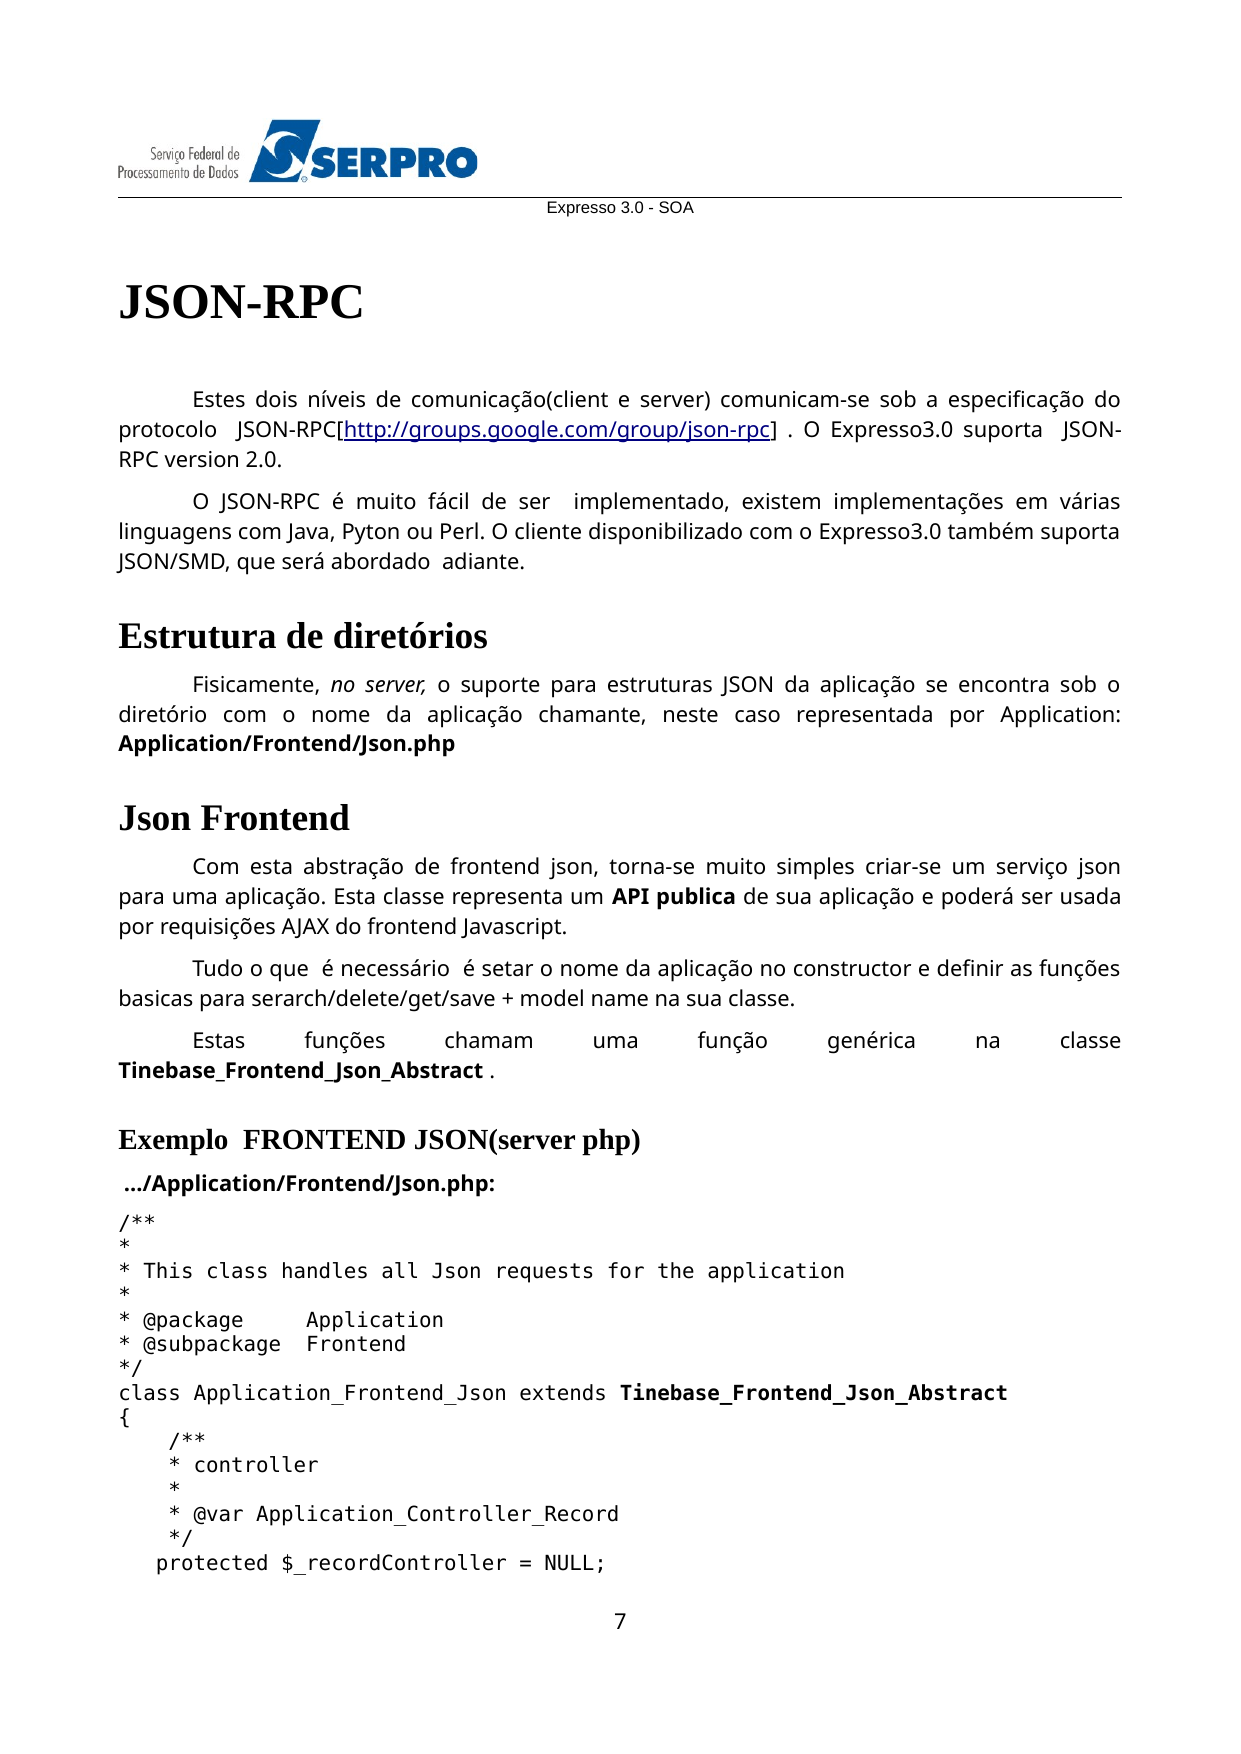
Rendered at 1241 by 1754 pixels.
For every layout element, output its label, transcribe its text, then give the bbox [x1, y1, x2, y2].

text Tudo o que é necessário é setar o nome da aplicação no constructor e definir as funções basicas para serarch/delete/get/save + model name na sua classe. [118, 953, 1122, 1013]
text * @var Application_Controller_Record [118, 1502, 1122, 1526]
text class Application_Frontend_Json extends Tinebase_Frontend_Json_Abstract [118, 1381, 1122, 1405]
text * This class handles all Json requests for the application [118, 1259, 1122, 1283]
text Fisicamente, no server, o suporte para estruturas JSON da aplicação se encontra sob o diretório com o nome da aplicação chamante, neste caso representada por Application: Application/Frontend/Json.php [118, 669, 1122, 758]
text Estes dois níveis de comunicação(client e server) comunicam-se sob a especificação do protocolo JSON-RPC[http://groups.google.com/group/json-rpc] . O Expresso3.0 suporta JSON-RPC version 2.0. [118, 384, 1122, 474]
subtitle Exemplo FRONTEND JSON(server php) [118, 1122, 1122, 1156]
text Com esta abstração de frontend json, torna-se muito simples criar-se um serviço json para uma aplicação. Esta classe representa um API publica de sua aplicação e poderá ser usada por requisições AJAX do frontend Javascript. [118, 851, 1122, 941]
text * @subpackage Frontend [118, 1332, 1122, 1356]
subtitle Estrutura de diretórios [118, 613, 1122, 656]
text O JSON-RPC é muito fácil de ser implementado, existem implementações em várias linguagens com Java, Pyton ou Perl. O cliente disponibilizado com o Expresso3.0 também suporta JSON/SMD, que será abordado adiante. [118, 486, 1122, 576]
text * [118, 1478, 1122, 1502]
picture [118, 118, 478, 183]
text …/Application/Frontend/Json.php: [118, 1168, 1122, 1198]
text * @package Application [118, 1308, 1122, 1332]
text { [118, 1405, 1122, 1429]
text * controller [118, 1453, 1122, 1478]
text Estas funções chamam uma função genérica na classe Tinebase_Frontend_Json_Abstract . [118, 1025, 1122, 1085]
text /** [118, 1429, 1122, 1453]
text */ [118, 1356, 1122, 1381]
text * [118, 1235, 1122, 1259]
text /** [118, 1211, 1122, 1235]
text */ [118, 1526, 1122, 1551]
text protected $_recordController = NULL; [118, 1551, 1122, 1575]
subtitle JSON-RPC [118, 272, 1122, 330]
subtitle Json Frontend [118, 796, 1122, 839]
text * [118, 1283, 1122, 1308]
